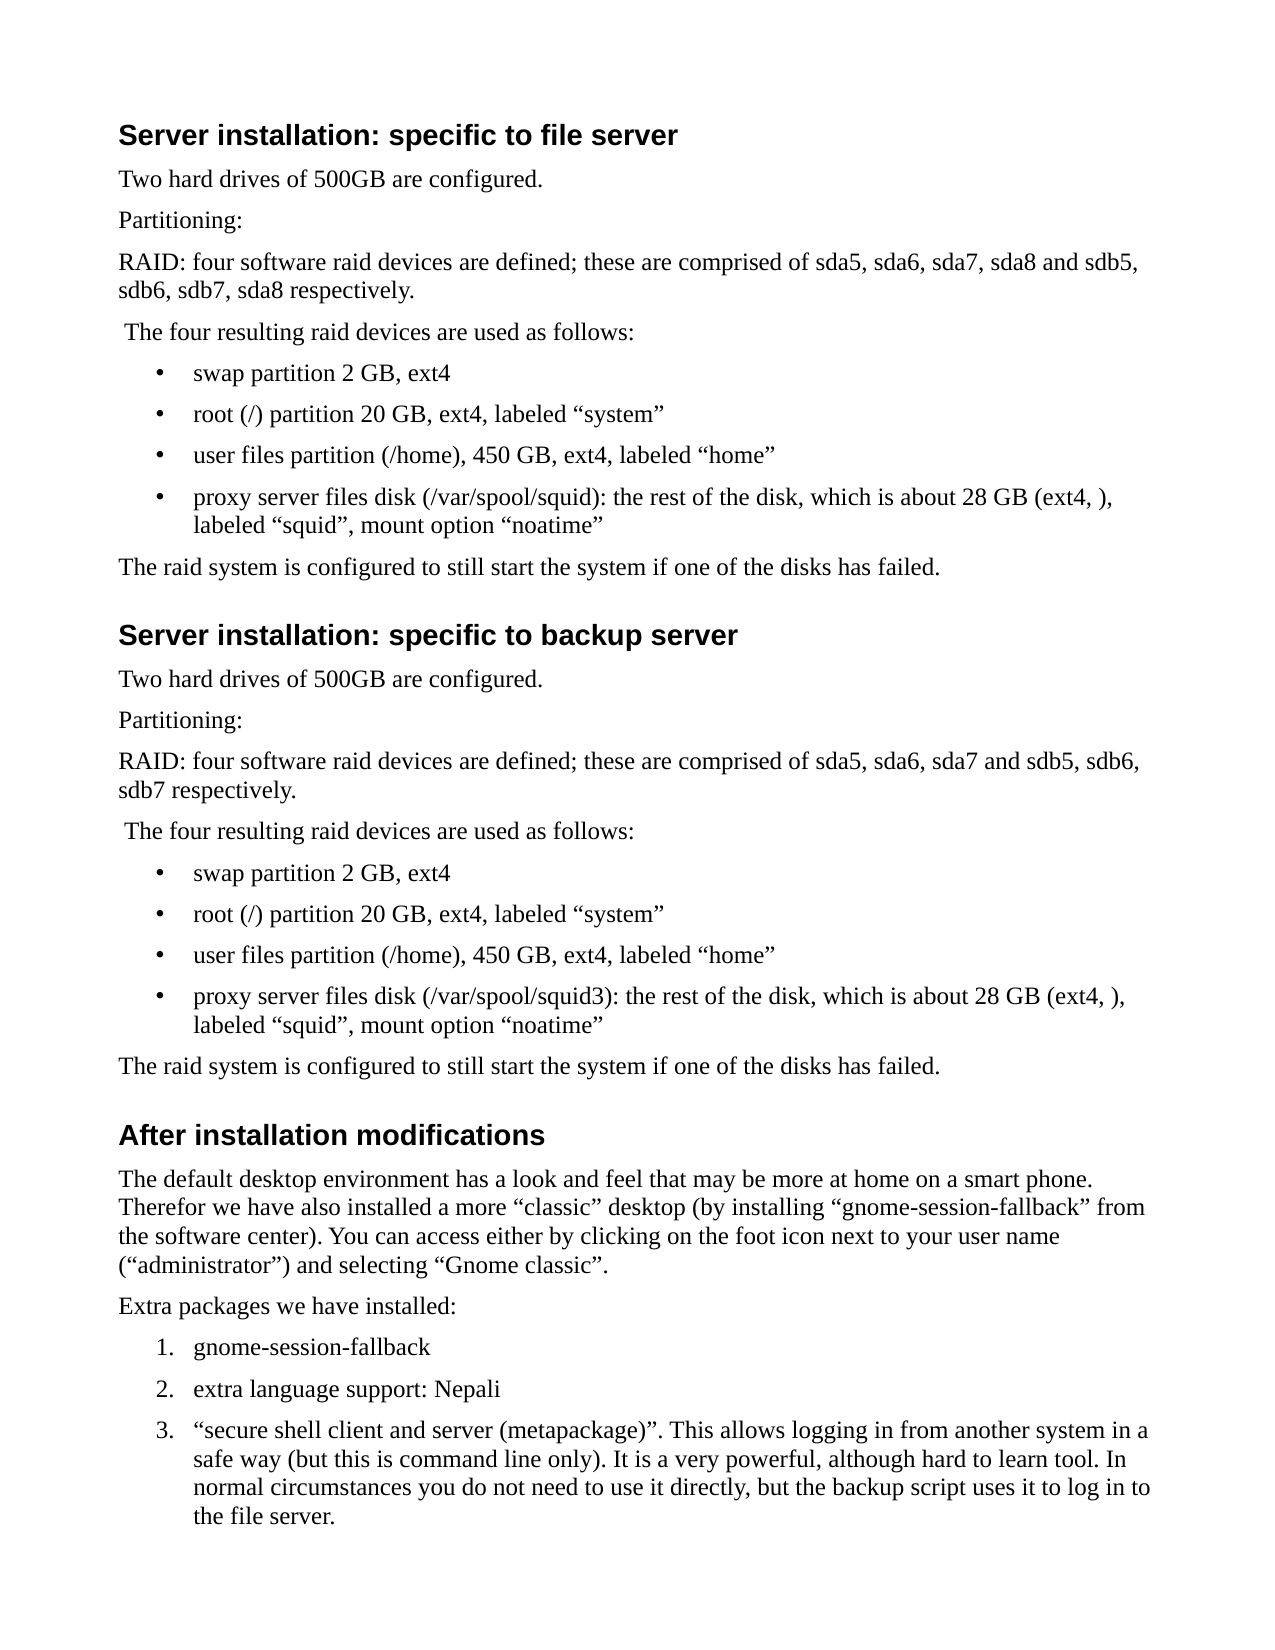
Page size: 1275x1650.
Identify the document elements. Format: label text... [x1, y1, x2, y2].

text Two hard drives of 500GB are configured. [118, 164, 1157, 193]
text The default desktop environment has a look and feel that may be more at home on a smart phone. Therefor we have also installed a more “classic” desktop (by installing “gnome-session-fallback” from the software center). You can access either by clicking on the foot icon next to your user name (“administrator”) and selecting “Gnome classic”. [118, 1164, 1157, 1279]
text The four resulting raid devices are used as follows: [118, 816, 1157, 845]
text Extra packages we have installed: [118, 1291, 1157, 1320]
list swap partition 2 GB, ext4 [156, 358, 1157, 387]
list extra language support: Nepali [156, 1374, 1157, 1402]
list root (/) partition 20 GB, ext4, labeled “system” [156, 399, 1157, 428]
text Partitioning: [118, 705, 1157, 734]
text Two hard drives of 500GB are configured. [118, 664, 1157, 693]
list proxy server files disk (/var/spool/squid3): the rest of the disk, which is about 28 GB (ext4, ), labeled “squid”, mount option “noatime” [156, 981, 1157, 1039]
subtitle After installation modifications [118, 1118, 1157, 1151]
subtitle Server installation: specific to file server [118, 118, 1157, 152]
text RAID: four software raid devices are defined; these are comprised of sda5, sda6, sda7, sda8 and sdb5, sdb6, sdb7, sda8 respectively. [118, 247, 1157, 304]
text The raid system is configured to still start the system if one of the disks has failed. [118, 1051, 1157, 1080]
list proxy server files disk (/var/spool/squid): the rest of the disk, which is about 28 GB (ext4, ), labeled “squid”, mount option “noatime” [156, 482, 1157, 539]
list user files partition (/home), 450 GB, ext4, labeled “home” [156, 940, 1157, 969]
subtitle Server installation: specific to backup server [118, 618, 1157, 651]
text The raid system is configured to still start the system if one of the disks has failed. [118, 552, 1157, 580]
list “secure shell client and server (metapackage)”. This allows logging in from another system in a safe way (but this is command line only). It is a very powerful, although hard to learn tool. In normal circumstances you do not need to use it directly, but the backup script uses it to log in to the file server. [156, 1415, 1157, 1530]
list user files partition (/home), 450 GB, ext4, labeled “home” [156, 440, 1157, 469]
text The four resulting raid devices are used as follows: [118, 317, 1157, 345]
list gnome-session-fallback [156, 1332, 1157, 1361]
list swap partition 2 GB, ext4 [156, 858, 1157, 886]
text RAID: four software raid devices are defined; these are comprised of sda5, sda6, sda7 and sdb5, sdb6, sdb7 respectively. [118, 746, 1157, 804]
text Partitioning: [118, 205, 1157, 234]
list root (/) partition 20 GB, ext4, labeled “system” [156, 899, 1157, 928]
